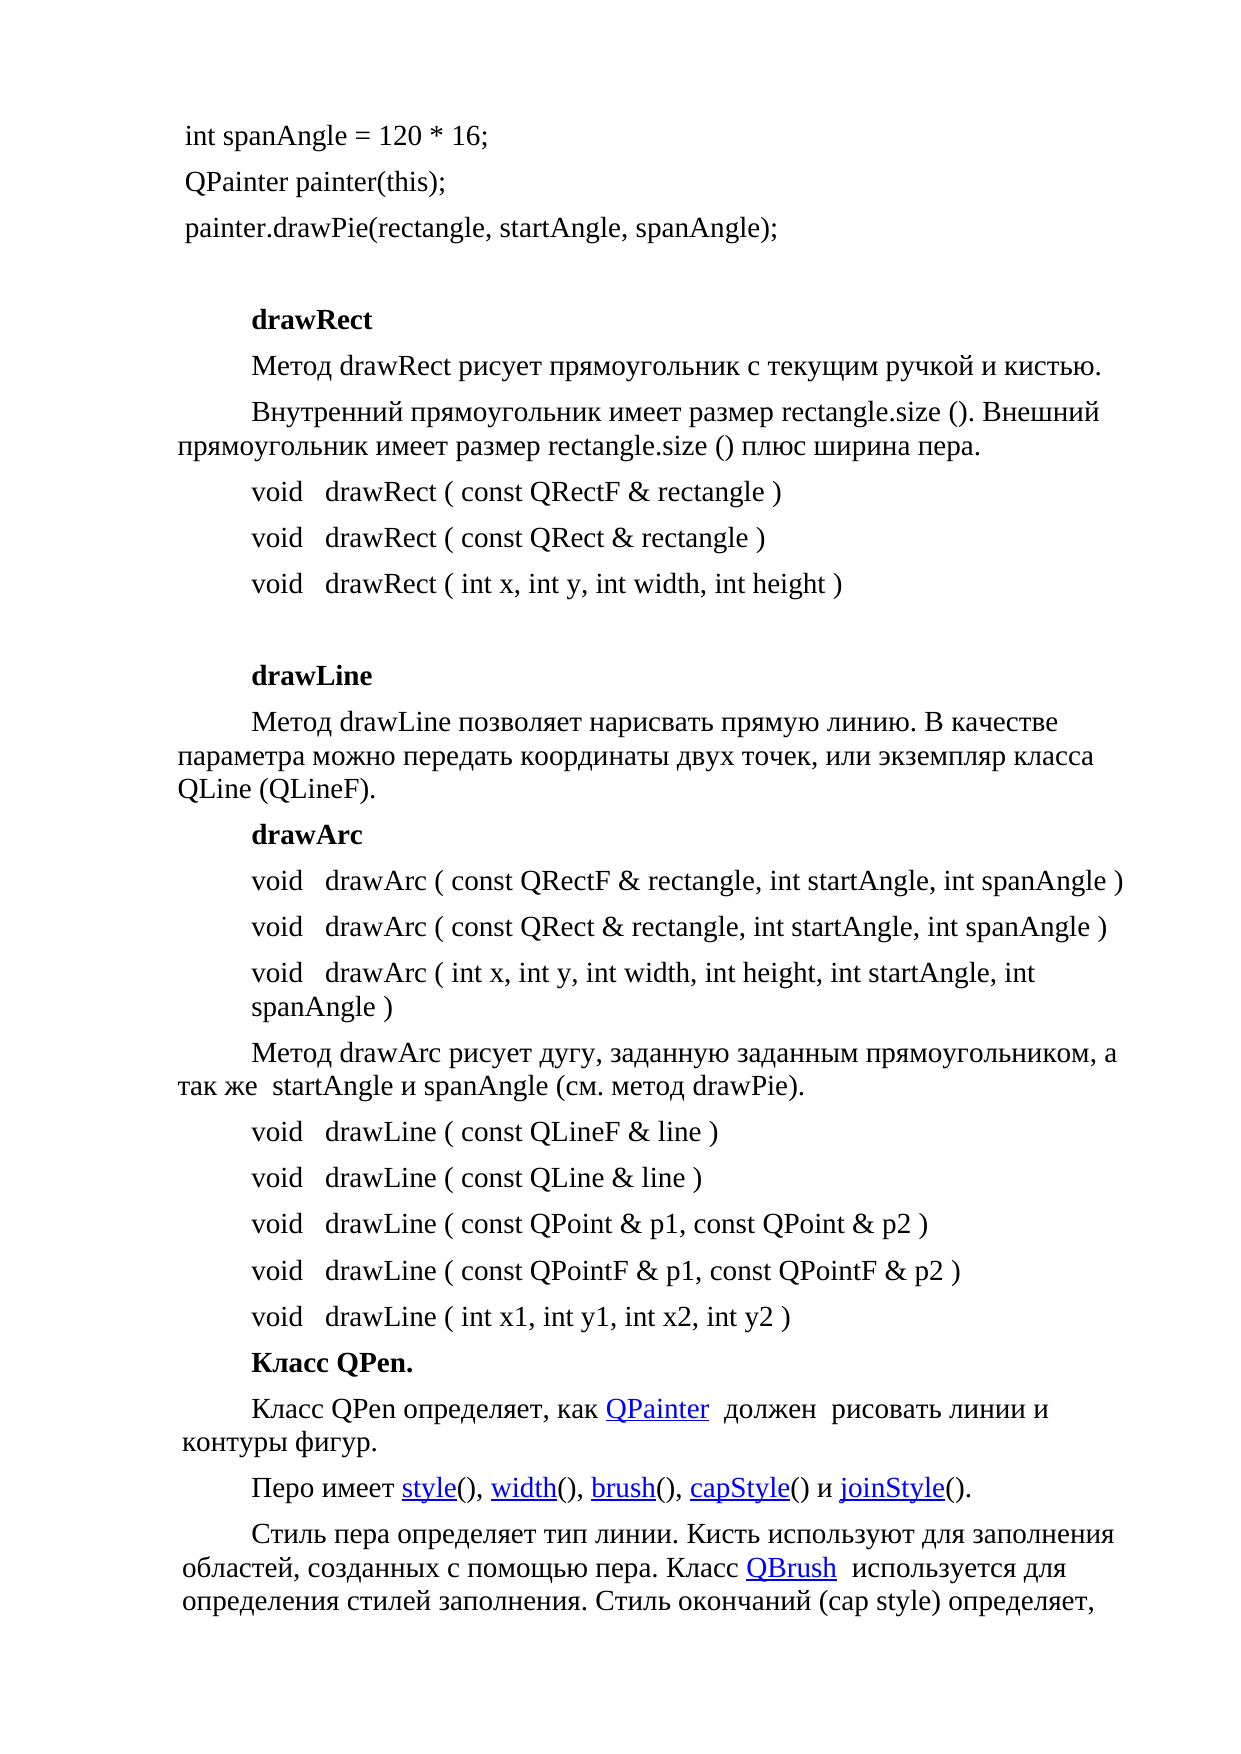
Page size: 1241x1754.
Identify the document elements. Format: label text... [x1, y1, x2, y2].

text void drawLine ( const QPoint & p1, const QPoint & p2 ) [177, 1207, 1152, 1240]
text QPainter painter(this); [177, 164, 1152, 198]
text Внутренний прямоугольник имеет размер rectangle.size (). Внешний прямоугольник имеет размер rectangle.size () плюс ширина пера. [177, 394, 1152, 461]
text void drawLine ( int x1, int y1, int x2, int y2 ) [177, 1299, 1152, 1332]
text drawArc [177, 817, 1152, 851]
text Метод drawRect рисует прямоугольник с текущим ручкой и кистью. [177, 348, 1152, 382]
text Класс QPen определяет, как QPainter должен рисовать линии и контуры фигур. [182, 1391, 1152, 1458]
text Класс QPen. [177, 1345, 1152, 1378]
text painter.drawPie(rectangle, startAngle, spanAngle); [177, 210, 1152, 244]
text drawLine [177, 658, 1152, 692]
text void drawLine ( const QPointF & p1, const QPointF & p2 ) [177, 1253, 1152, 1286]
text void drawRect ( const QRectF & rectangle ) [177, 474, 1152, 507]
text void drawLine ( const QLine & line ) [177, 1161, 1152, 1194]
text void drawLine ( const QLineF & line ) [177, 1114, 1152, 1148]
text Стиль пера определяет тип линии. Кисть используют для заполнения областей, созданных с помощью пера. Класс QBrush используется для определения стилей заполнения. Стиль окончаний (cap style) определяет, [182, 1516, 1152, 1617]
text void drawRect ( const QRect & rectangle ) [177, 520, 1152, 553]
text Метод drawLine позволяет нарисвать прямую линию. В качестве параметра можно передать координаты двух точек, или экземпляр класса QLine (QLineF). [177, 704, 1152, 805]
text Метод drawArc рисует дугу, заданную заданным прямоугольником, а так же startAngle и spanAngle (см. метод drawPie). [177, 1035, 1152, 1102]
text int spanAngle = 120 * 16; [177, 118, 1152, 152]
text drawRect [177, 302, 1152, 336]
text void drawRect ( int x, int y, int width, int height ) [177, 566, 1152, 599]
text Перо имеет style(), width(), brush(), capStyle() и joinStyle(). [182, 1470, 1152, 1504]
text void drawArc ( const QRect & rectangle, int startAngle, int spanAngle ) [177, 909, 1152, 943]
text void drawArc ( int x, int y, int width, int height, int startAngle, int spanAngle ) [251, 955, 1152, 1022]
text void drawArc ( const QRectF & rectangle, int startAngle, int spanAngle ) [177, 863, 1152, 897]
